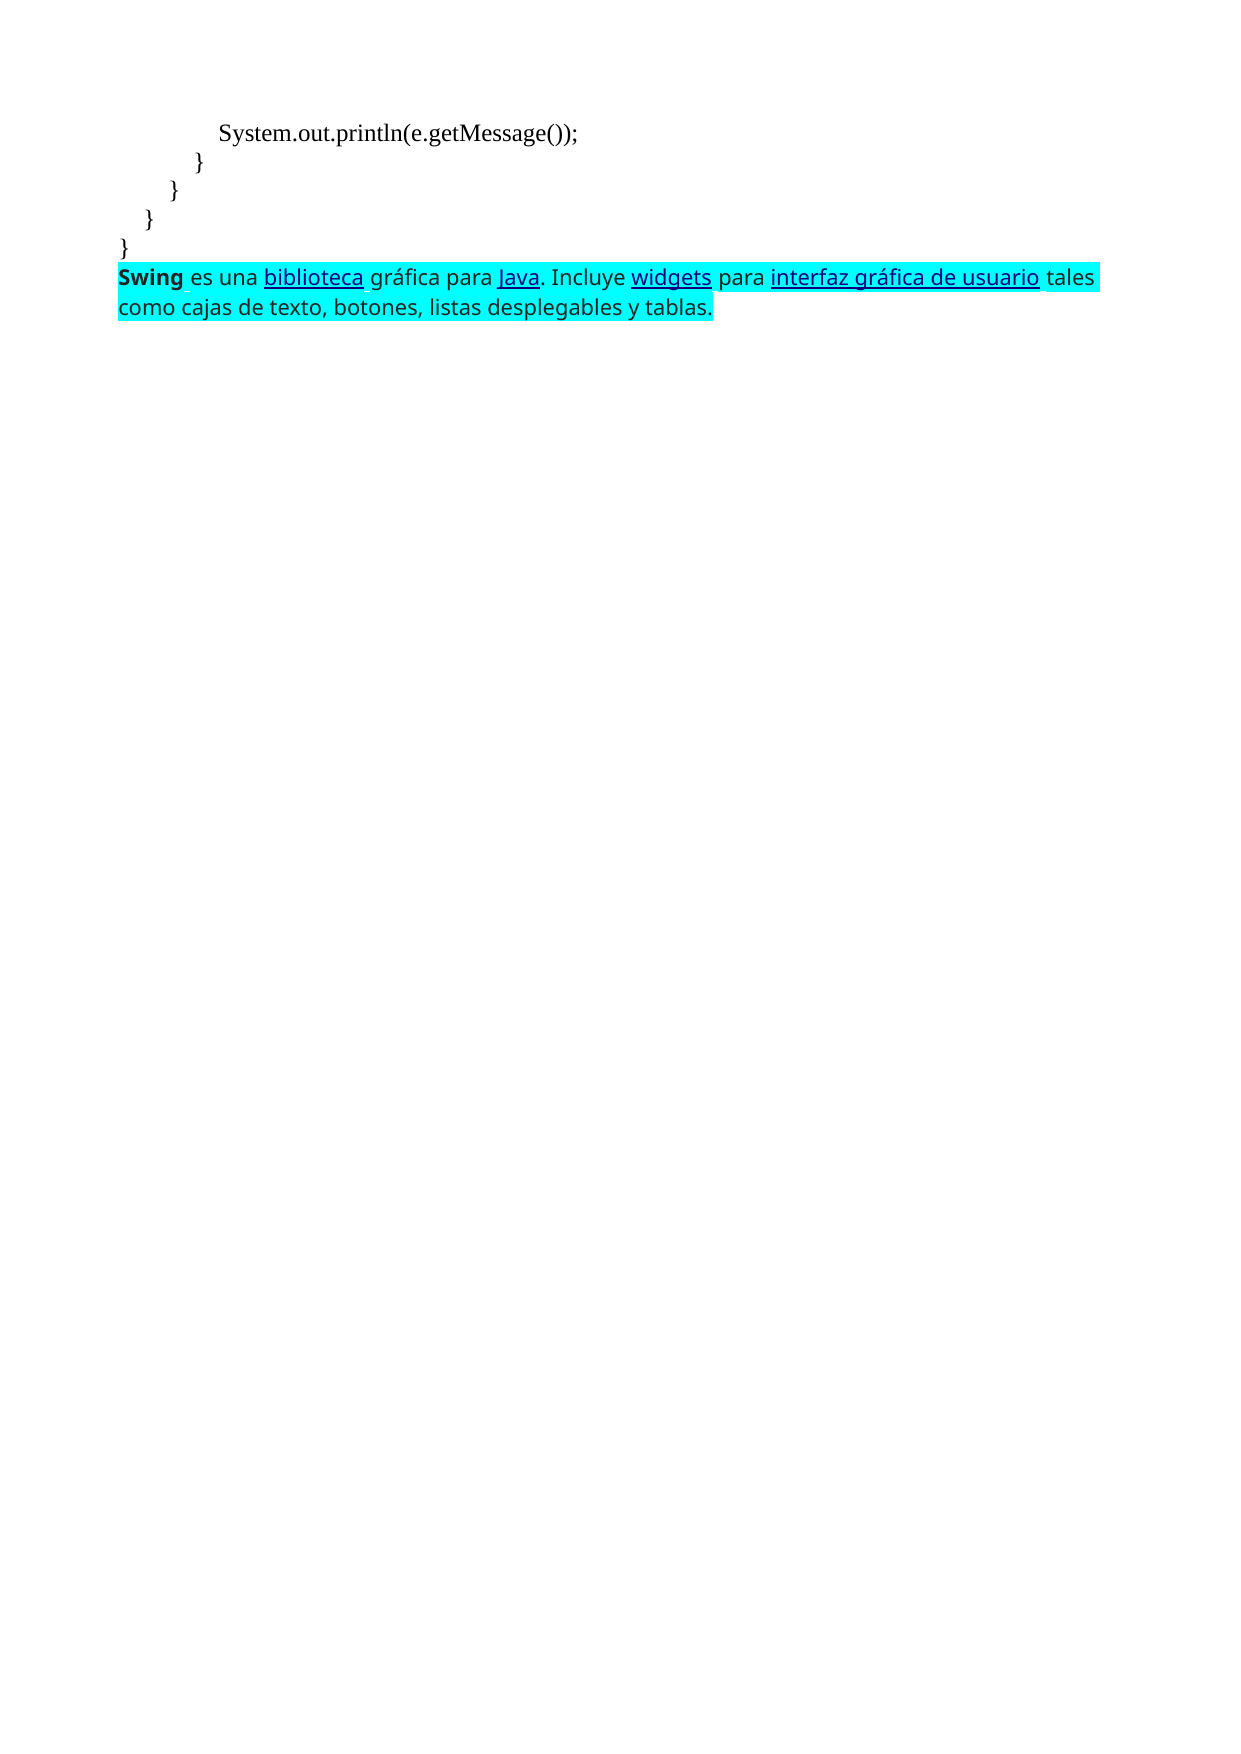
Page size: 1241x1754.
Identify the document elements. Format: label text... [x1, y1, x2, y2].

text Swing es una biblioteca gráfica para Java. Incluye widgets para interfaz gráfica de usuario tales como cajas de texto, botones, listas desplegables y tablas. [118, 262, 1122, 321]
text } [118, 233, 1122, 262]
text } [118, 176, 1122, 204]
text } [118, 204, 1122, 233]
text System.out.println(e.getMessage()); [118, 118, 1122, 147]
text } [118, 147, 1122, 176]
